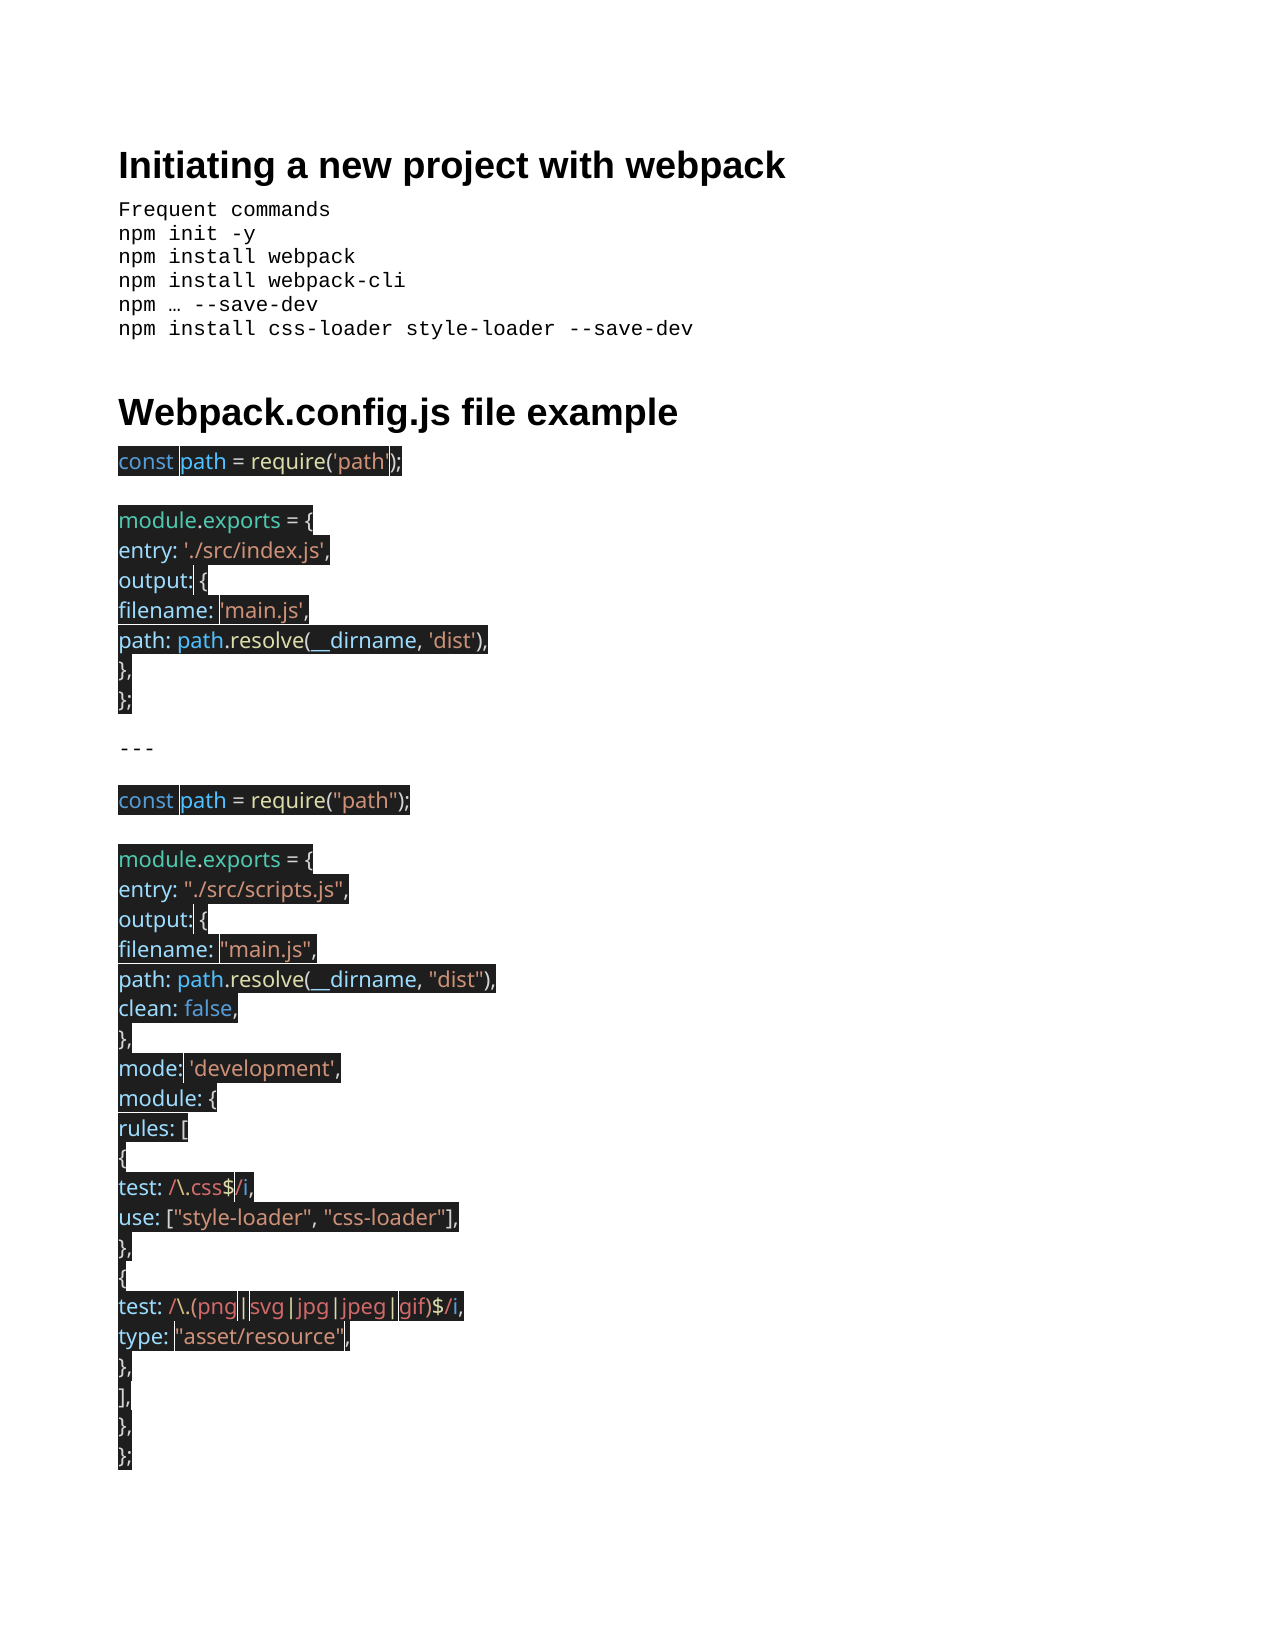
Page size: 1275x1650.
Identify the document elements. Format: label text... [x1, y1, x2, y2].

text module.exports = { [118, 844, 1157, 874]
text path: path.resolve(__dirname, "dist"), [118, 963, 1157, 993]
subtitle Initiating a new project with webpack [118, 143, 1157, 187]
text entry: "./src/scripts.js", [118, 874, 1157, 904]
text }; [118, 684, 1157, 714]
text test: /\.css$/i, [118, 1172, 1157, 1202]
text { [118, 1261, 1157, 1291]
subtitle Webpack.config.js file example [118, 390, 1157, 433]
text output: { [118, 904, 1157, 934]
text clean: false, [118, 993, 1157, 1023]
text mode: 'development', [118, 1053, 1157, 1083]
text test: /\.(png|svg|jpg|jpeg|gif)$/i, [118, 1291, 1157, 1321]
text type: "asset/resource", [118, 1321, 1157, 1351]
text module.exports = { [118, 505, 1157, 535]
text }, [118, 1410, 1157, 1440]
text }, [118, 1232, 1157, 1261]
text output: { [118, 565, 1157, 595]
text npm install webpack [118, 247, 1157, 270]
text Frequent commands [118, 199, 1157, 223]
text npm install webpack-cli [118, 270, 1157, 294]
text path: path.resolve(__dirname, 'dist'), [118, 624, 1157, 654]
text { [118, 1142, 1157, 1172]
text }, [118, 1023, 1157, 1053]
text rules: [ [118, 1112, 1157, 1142]
text filename: "main.js", [118, 934, 1157, 963]
text const path = require('path'); [118, 446, 1157, 476]
text }; [118, 1440, 1157, 1470]
text npm install css-loader style-loader --save-dev [118, 317, 1157, 341]
text --- [118, 738, 1157, 761]
text }, [118, 654, 1157, 684]
text const path = require("path"); [118, 785, 1157, 815]
text filename: 'main.js', [118, 595, 1157, 624]
text npm … --save-dev [118, 294, 1157, 317]
text module: { [118, 1083, 1157, 1112]
text entry: './src/index.js', [118, 535, 1157, 565]
text npm init -y [118, 223, 1157, 247]
text }, [118, 1351, 1157, 1381]
text ], [118, 1381, 1157, 1410]
text use: ["style-loader", "css-loader"], [118, 1202, 1157, 1232]
